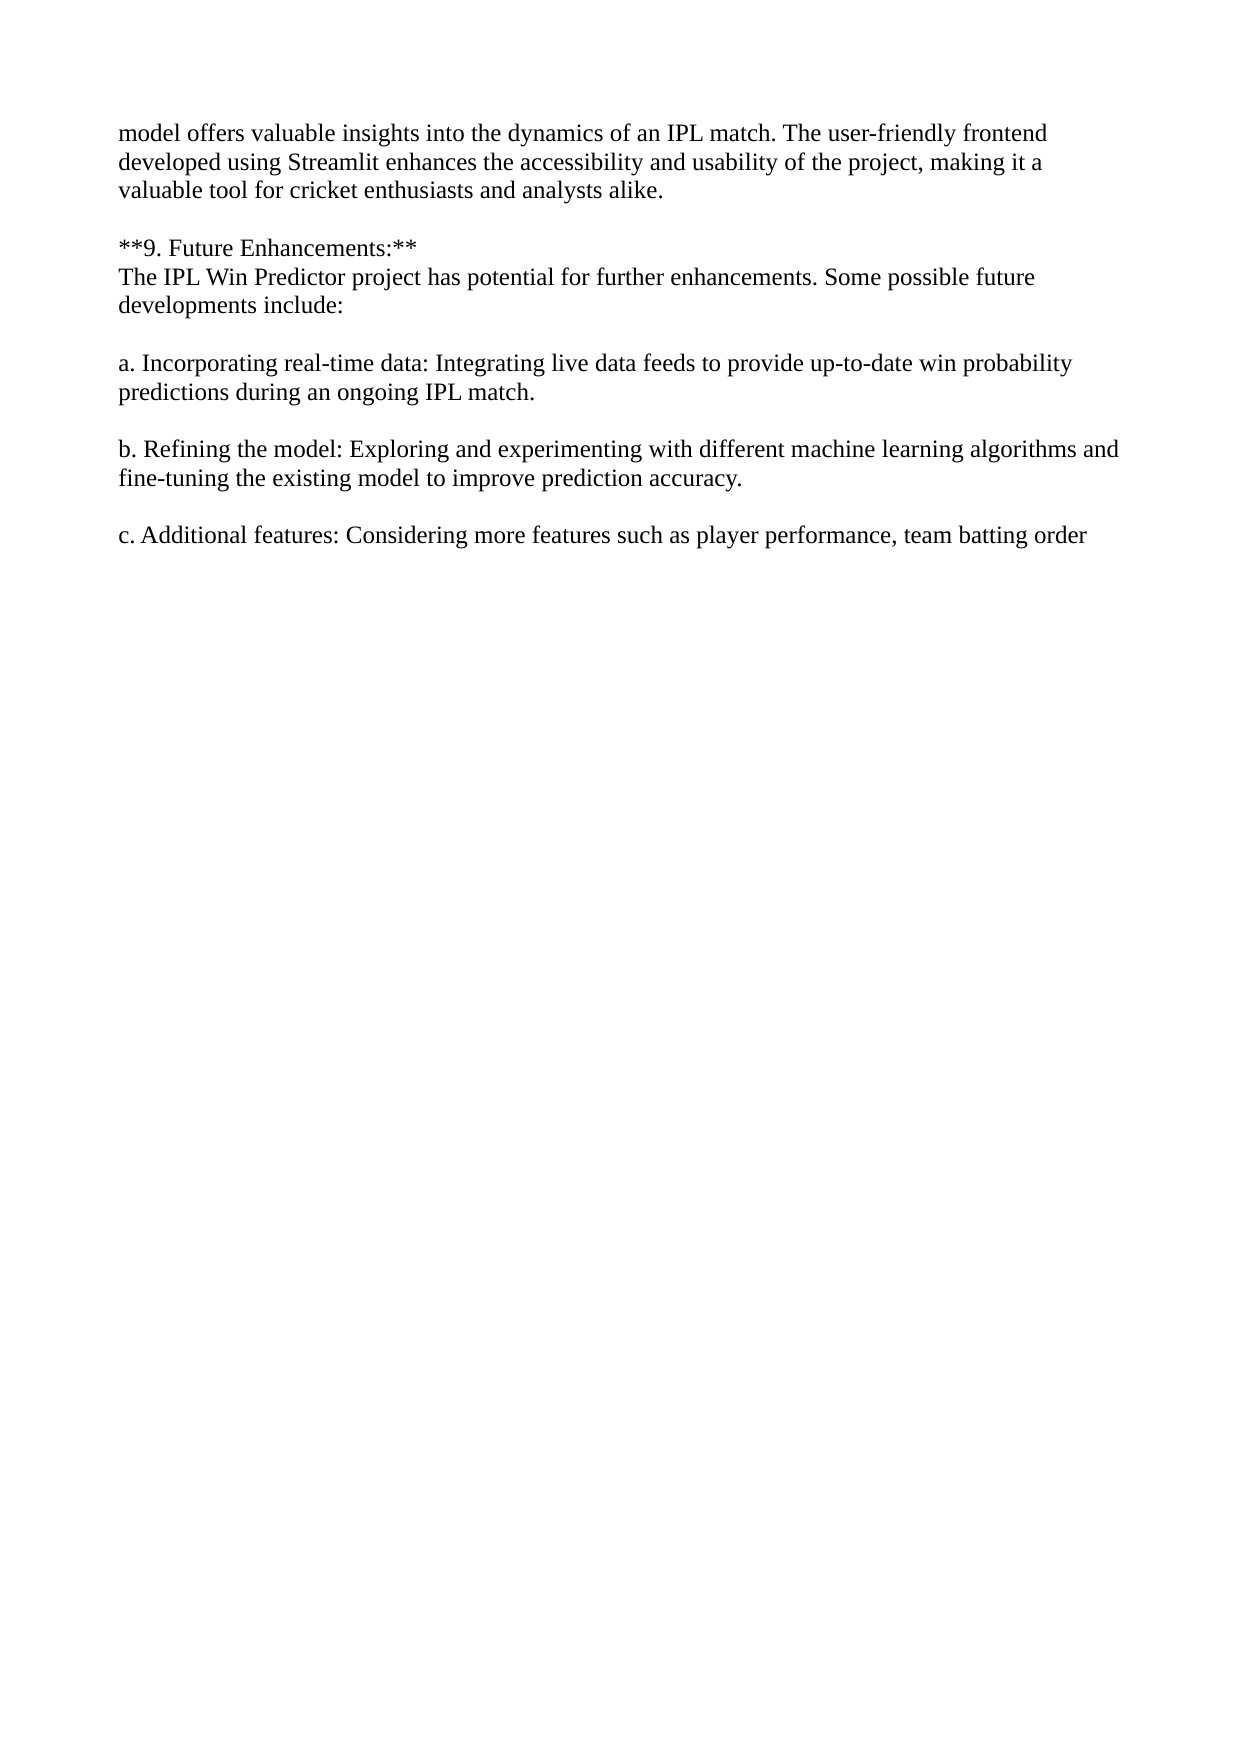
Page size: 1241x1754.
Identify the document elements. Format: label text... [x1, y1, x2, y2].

text **9. Future Enhancements:** [118, 233, 1122, 262]
text The IPL Win Predictor project has potential for further enhancements. Some possible future developments include: [118, 262, 1122, 319]
text model offers valuable insights into the dynamics of an IPL match. The user-friendly frontend developed using Streamlit enhances the accessibility and usability of the project, making it a valuable tool for cricket enthusiasts and analysts alike. [118, 118, 1122, 204]
text a. Incorporating real-time data: Integrating live data feeds to provide up-to-date win probability predictions during an ongoing IPL match. [118, 348, 1122, 406]
text c. Additional features: Considering more features such as player performance, team batting order [118, 521, 1122, 549]
text b. Refining the model: Exploring and experimenting with different machine learning algorithms and fine-tuning the existing model to improve prediction accuracy. [118, 434, 1122, 492]
